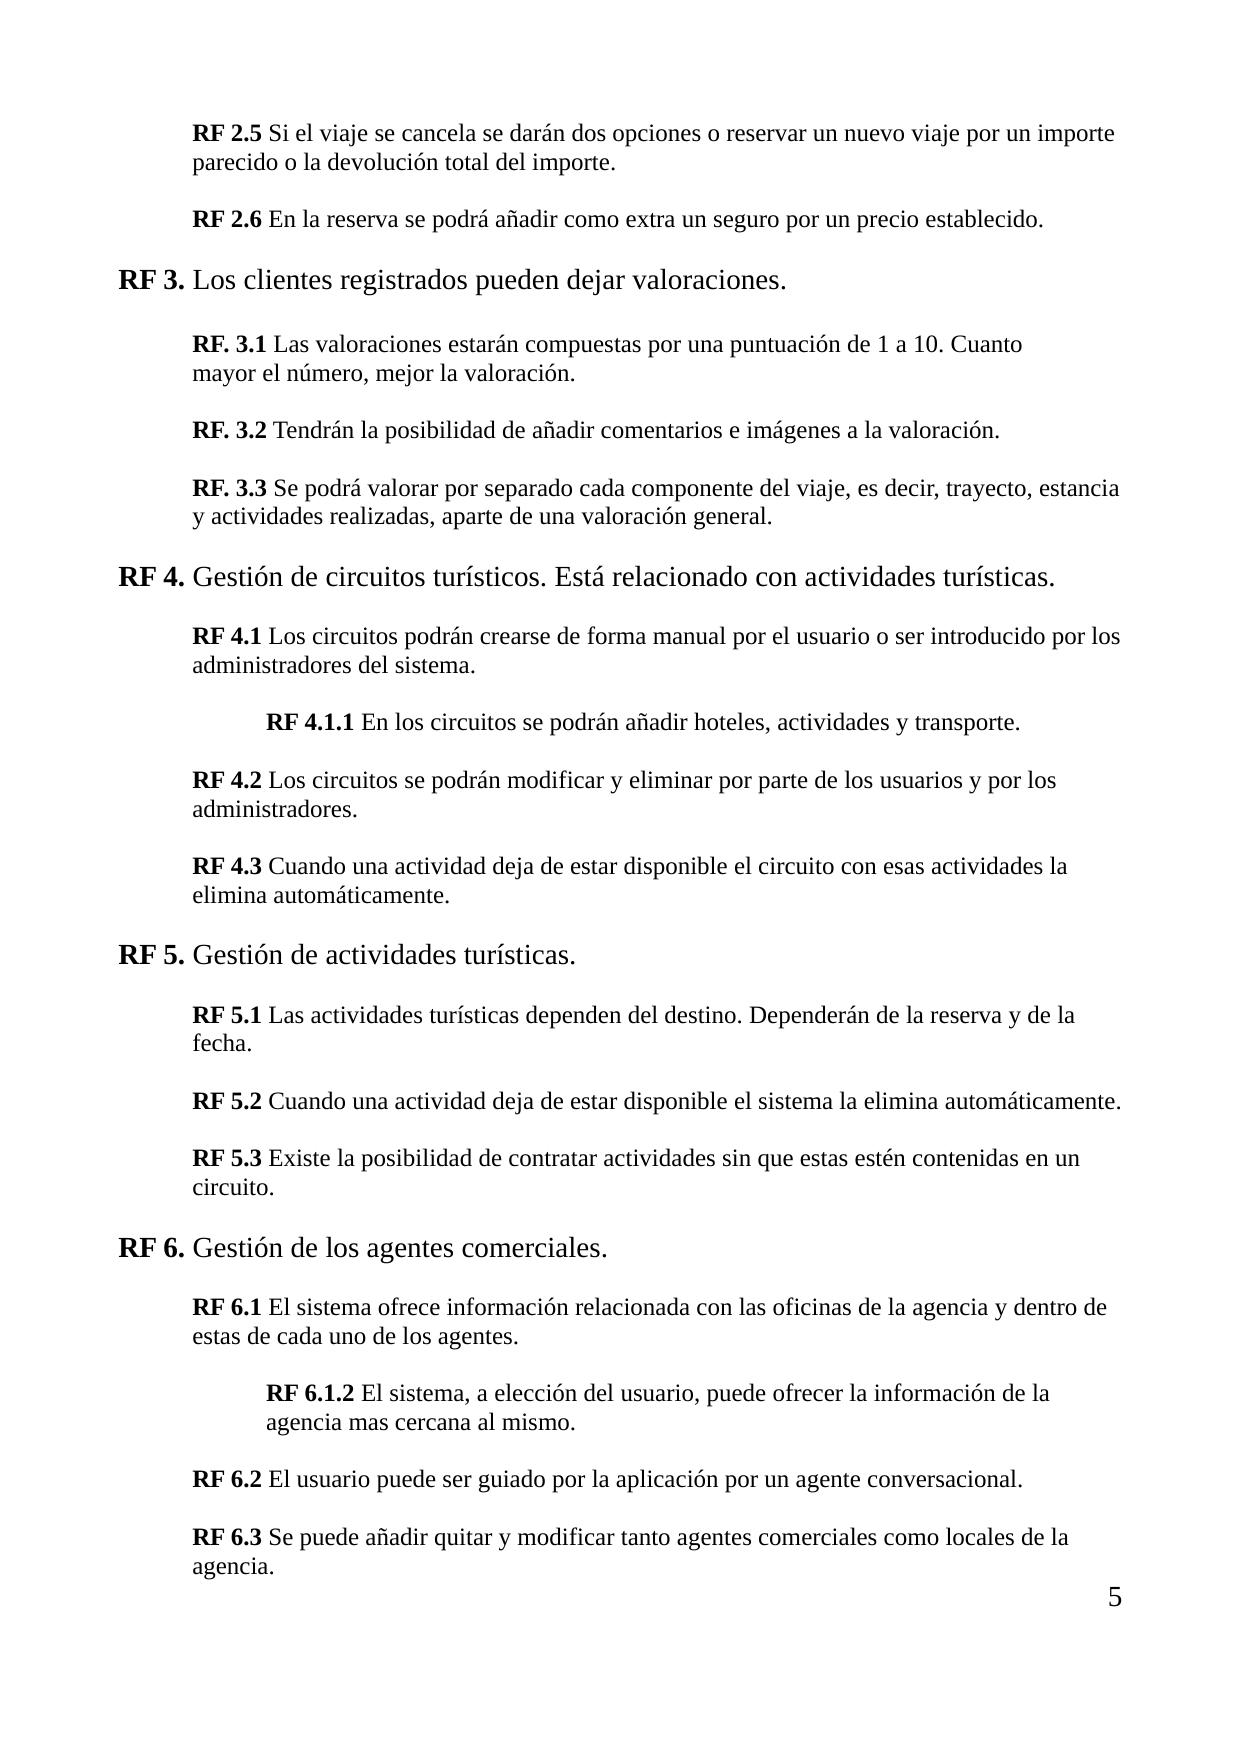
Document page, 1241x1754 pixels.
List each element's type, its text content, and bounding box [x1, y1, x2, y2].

text RF 5. Gestión de actividades turísticas. [118, 937, 1122, 971]
text RF. 3.1 Las valoraciones estarán compuestas por una puntuación de 1 a 10. Cuanto mayor el número, mejor la valoración. [118, 329, 1122, 386]
text RF 6.3 Se puede añadir quitar y modificar tanto agentes comerciales como locales de la agencia. [118, 1522, 1122, 1579]
text RF 6.1 El sistema ofrece información relacionada con las oficinas de la agencia y dentro de estas de cada uno de los agentes. [118, 1292, 1122, 1349]
text RF 4. Gestión de circuitos turísticos. Está relacionado con actividades turísticas. [118, 559, 1122, 592]
text RF 5.3 Existe la posibilidad de contratar actividades sin que estas estén contenidas en un circuito. [118, 1143, 1122, 1201]
text RF 4.1 Los circuitos podrán crearse de forma manual por el usuario o ser introducido por los administradores del sistema. [118, 621, 1122, 679]
text RF 2.5 Si el viaje se cancela se darán dos opciones o reservar un nuevo viaje por un importe parecido o la devolución total del importe. [118, 118, 1122, 176]
text RF 5.1 Las actividades turísticas dependen del destino. Dependerán de la reserva y de la fecha. [118, 1000, 1122, 1057]
text RF 4.1.1 En los circuitos se podrán añadir hoteles, actividades y transporte. [118, 707, 1122, 736]
text RF 3. Los clientes registrados pueden dejar valoraciones. [118, 262, 1122, 295]
text 5 [118, 1579, 1122, 1613]
text RF 2.6 En la reserva se podrá añadir como extra un seguro por un precio establecido. [118, 204, 1122, 233]
text RF. 3.2 Tendrán la posibilidad de añadir comentarios e imágenes a la valoración. [118, 415, 1122, 444]
text RF 6.2 El usuario puede ser guiado por la aplicación por un agente conversacional. [118, 1464, 1122, 1493]
text RF 6.1.2 El sistema, a elección del usuario, puede ofrecer la información de la agencia mas cercana al mismo. [118, 1378, 1122, 1436]
text RF 4.2 Los circuitos se podrán modificar y eliminar por parte de los usuarios y por los administradores. [118, 765, 1122, 822]
text RF 5.2 Cuando una actividad deja de estar disponible el sistema la elimina automáticamente. [118, 1086, 1122, 1115]
text RF. 3.3 Se podrá valorar por separado cada componente del viaje, es decir, trayecto, estancia y actividades realizadas, aparte de una valoración general. [118, 473, 1122, 530]
text RF 4.3 Cuando una actividad deja de estar disponible el circuito con esas actividades la elimina automáticamente. [118, 851, 1122, 909]
text RF 6. Gestión de los agentes comerciales. [118, 1230, 1122, 1263]
